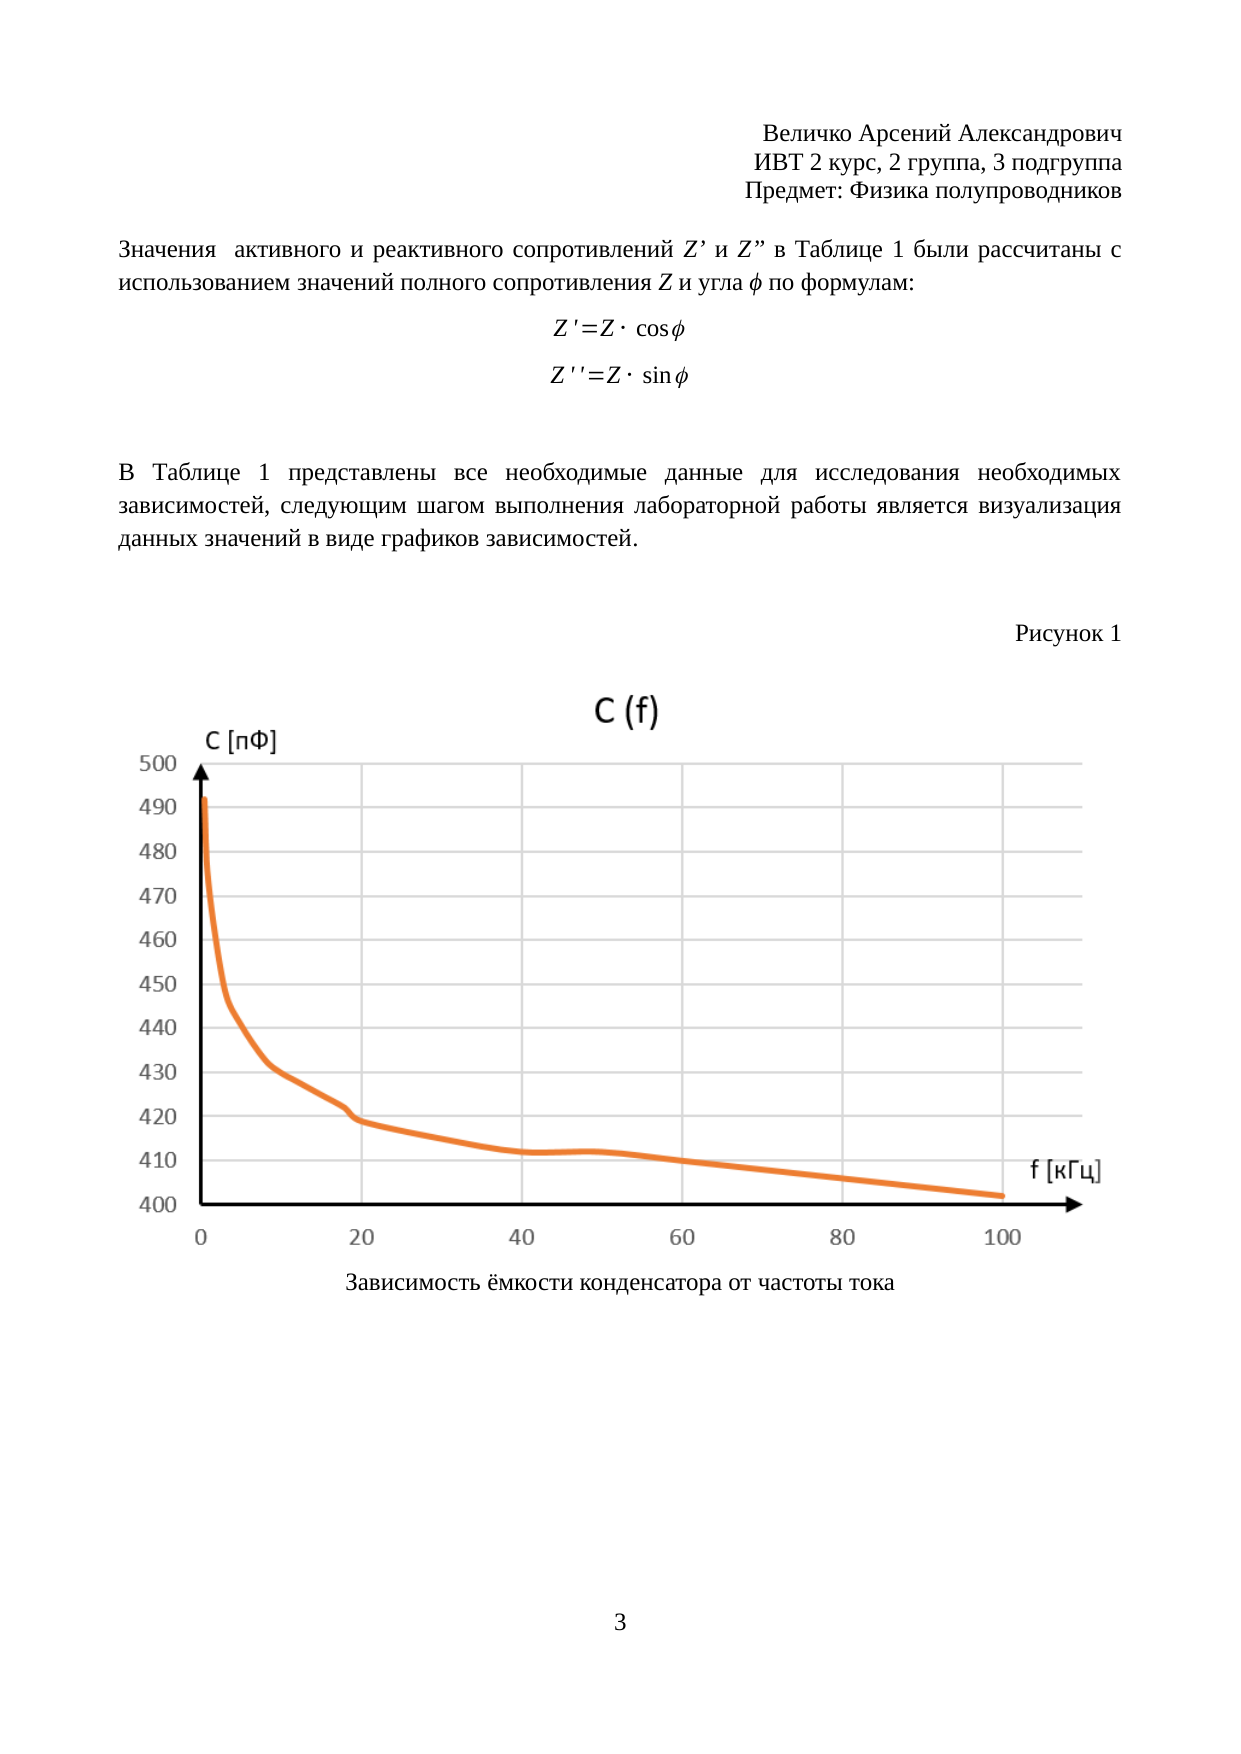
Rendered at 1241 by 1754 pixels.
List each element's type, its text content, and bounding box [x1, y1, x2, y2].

picture [122, 665, 1118, 1263]
text В Таблице 1 представлены все необходимые данные для исследования необходимых зависимостей, следующим шагом выполнения лабораторной работы является визуализация данных значений в виде графиков зависимостей. [118, 457, 1122, 552]
text Значения активного и реактивного сопротивлений Z’ и Z’’ в Таблице 1 были рассчитаны с использованием значений полного сопротивления Z и угла ϕ по формулам: [118, 234, 1122, 296]
text Рисунок 1 [118, 618, 1122, 647]
text Зависимость ёмкости конденсатора от частоты тока [118, 666, 1122, 1296]
